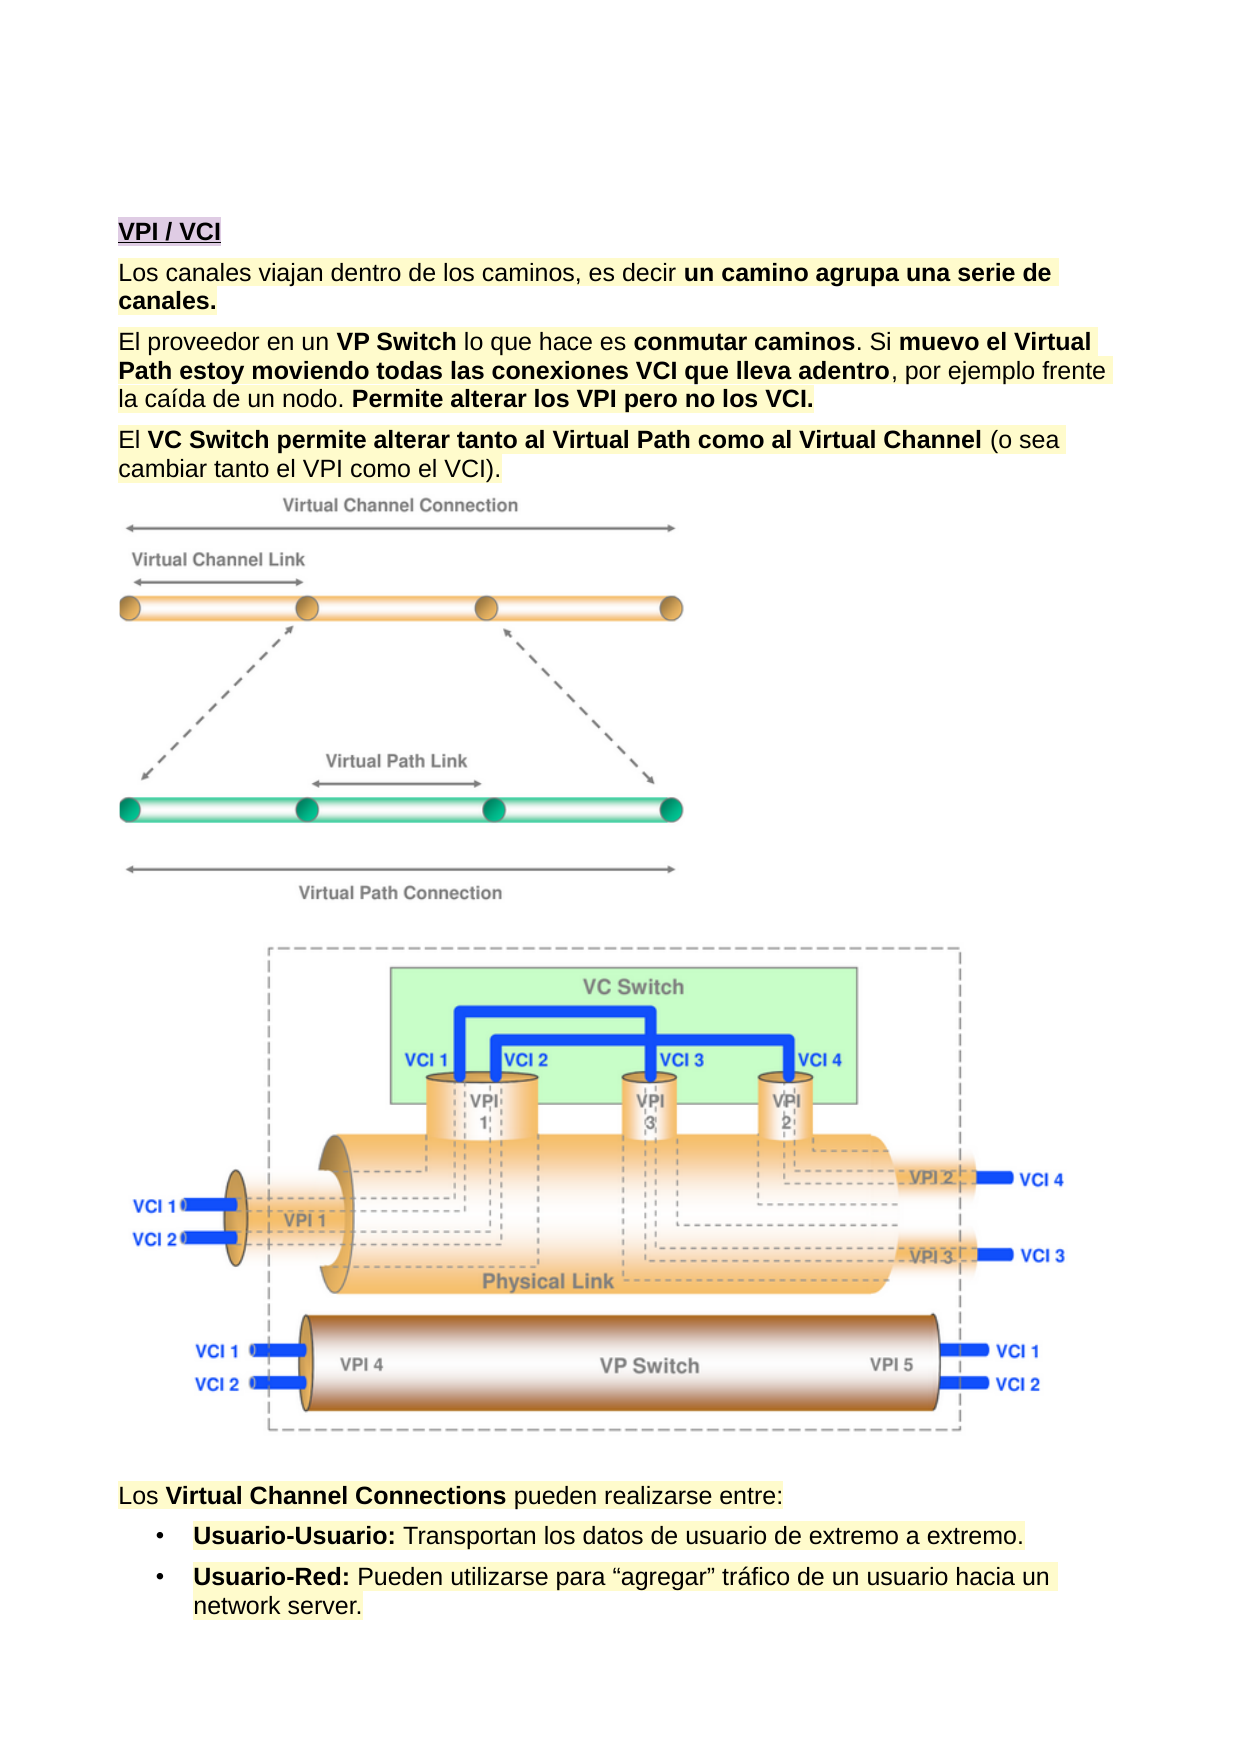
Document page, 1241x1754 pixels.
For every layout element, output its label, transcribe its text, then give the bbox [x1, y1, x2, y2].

text Los Virtual Channel Connections pueden realizarse entre: [118, 1481, 1122, 1509]
list Usuario-Usuario: Transportan los datos de usuario de extremo a extremo. [156, 1521, 1122, 1550]
text El VC Switch permite alterar tanto al Virtual Path como al Virtual Channel (o sea cambiar tanto el VPI como el VCI). [118, 425, 1122, 483]
text VPI / VCI [118, 217, 1122, 246]
text Los canales viajan dentro de los caminos, es decir un camino agrupa una serie de canales. [118, 258, 1122, 315]
list Usuario-Red: Pueden utilizarse para “agregar” tráfico de un usuario hacia un network server. [156, 1562, 1122, 1620]
picture [126, 939, 1069, 1441]
text El proveedor en un VP Switch lo que hace es conmutar caminos. Si muevo el Virtual Path estoy moviendo todas las conexiones VCI que lleva adentro, por ejemplo frente la caída de un nodo. Permite alterar los VPI pero no los VCI. [118, 327, 1122, 413]
picture [119, 488, 685, 905]
